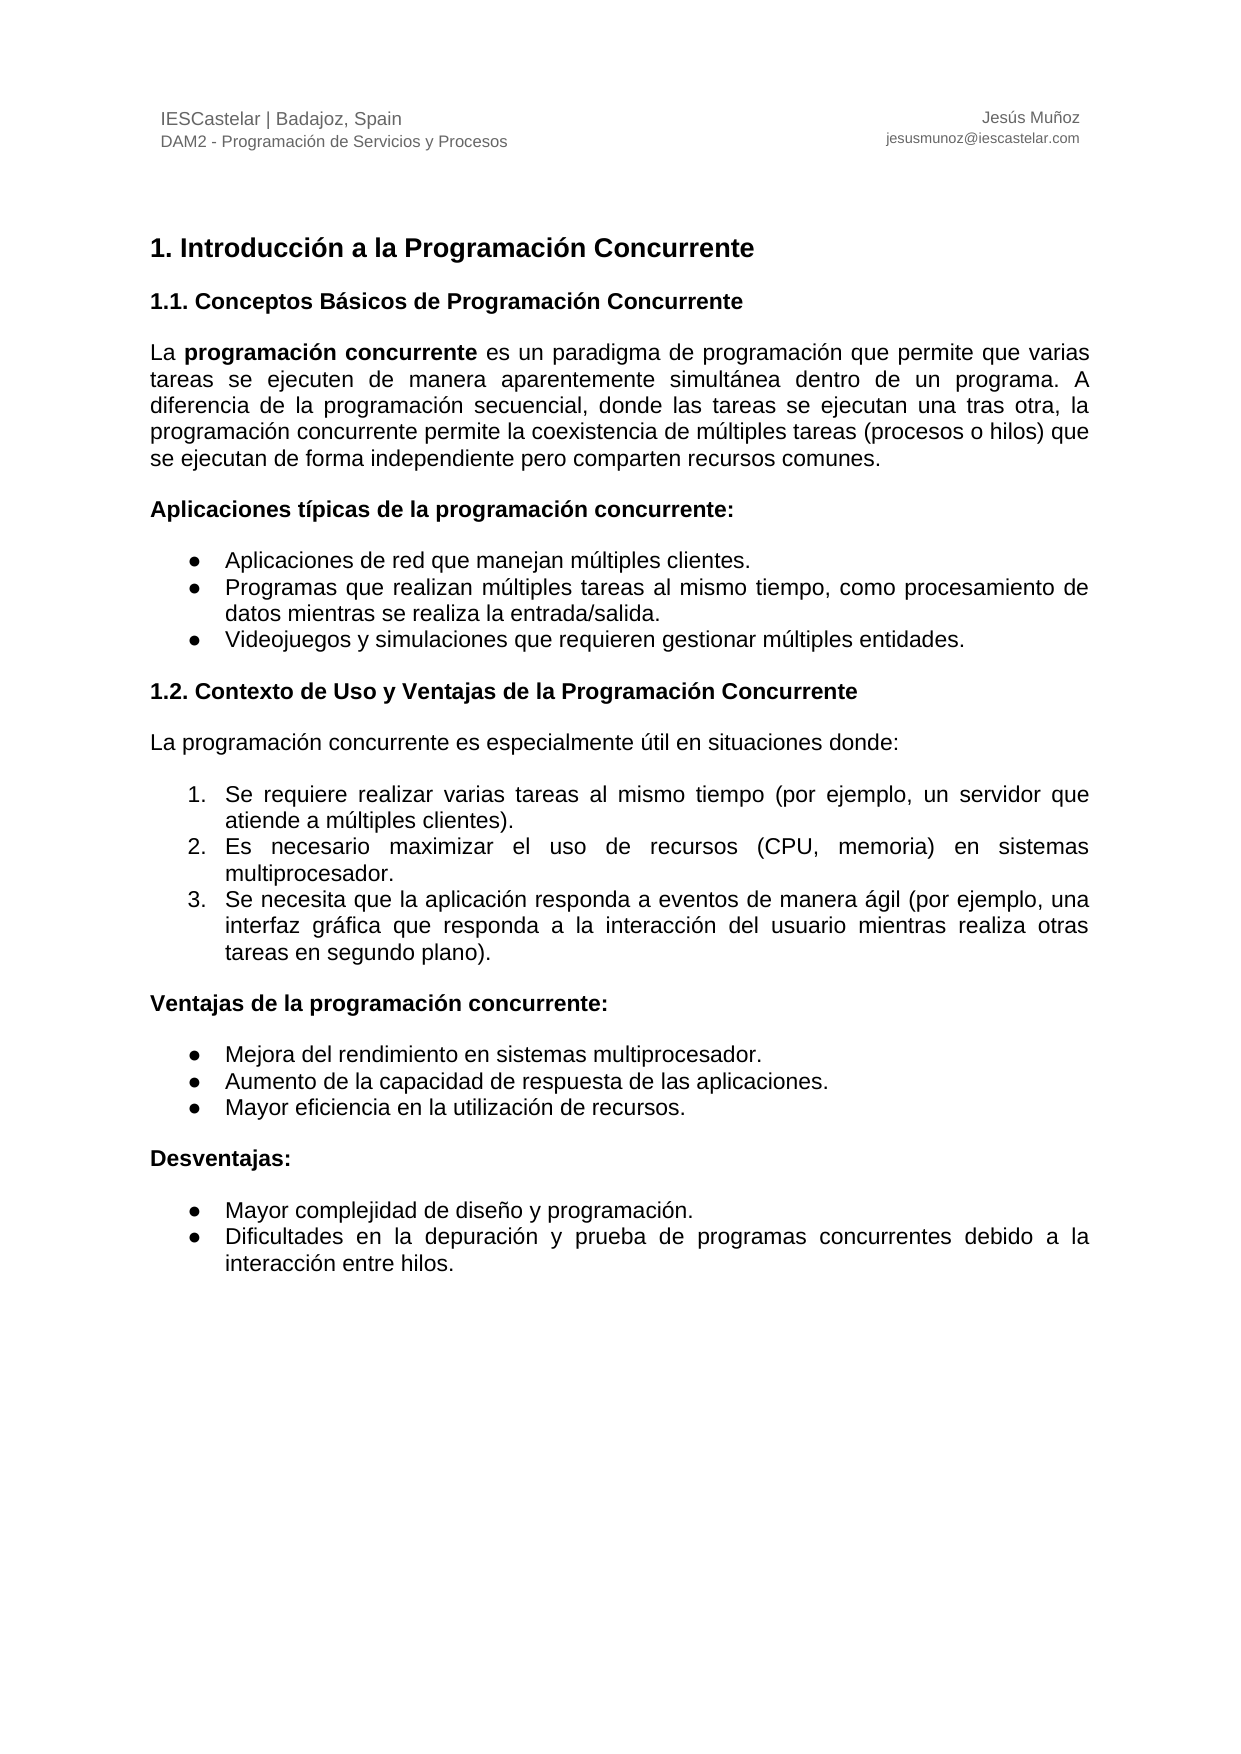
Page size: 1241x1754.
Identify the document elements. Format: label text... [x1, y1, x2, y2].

text La programación concurrente es especialmente útil en situaciones donde: [150, 729, 1090, 756]
text La programación concurrente es un paradigma de programación que permite que varias tareas se ejecuten de manera aparentemente simultánea dentro de un programa. A diferencia de la programación secuencial, donde las tareas se ejecutan una tras otra, la programación concurrente permite la coexistencia de múltiples tareas (procesos o hilos) que se ejecutan de forma independiente pero comparten recursos comunes. [150, 339, 1090, 471]
subtitle 1.2. Contexto de Uso y Ventajas de la Programación Concurrente [150, 678, 1090, 704]
text Ventajas de la programación concurrente: [150, 990, 1090, 1016]
list Aplicaciones de red que manejan múltiples clientes. [187, 547, 1090, 574]
list Es necesario maximizar el uso de recursos (CPU, memoria) en sistemas multiprocesador. [187, 833, 1090, 886]
list Mayor eficiencia en la utilización de recursos. [187, 1094, 1090, 1120]
list Mayor complejidad de diseño y programación. [187, 1197, 1090, 1223]
list Dificultades en la depuración y prueba de programas concurrentes debido a la interacción entre hilos. [187, 1223, 1090, 1276]
list Mejora del rendimiento en sistemas multiprocesador. [187, 1041, 1090, 1068]
subtitle 1. Introducción a la Programación Concurrente [150, 232, 1090, 263]
list Se necesita que la aplicación responda a eventos de manera ágil (por ejemplo, una interfaz gráfica que responda a la interacción del usuario mientras realiza otras tareas en segundo plano). [187, 886, 1090, 965]
list Aumento de la capacidad de respuesta de las aplicaciones. [187, 1068, 1090, 1094]
list Se requiere realizar varias tareas al mismo tiempo (por ejemplo, un servidor que atiende a múltiples clientes). [187, 781, 1090, 833]
text Desventajas: [150, 1145, 1090, 1172]
text Aplicaciones típicas de la programación concurrente: [150, 496, 1090, 522]
list Videojuegos y simulaciones que requieren gestionar múltiples entidades. [187, 626, 1090, 653]
subtitle 1.1. Conceptos Básicos de Programación Concurrente [150, 288, 1090, 314]
list Programas que realizan múltiples tareas al mismo tiempo, como procesamiento de datos mientras se realiza la entrada/salida. [187, 574, 1090, 626]
